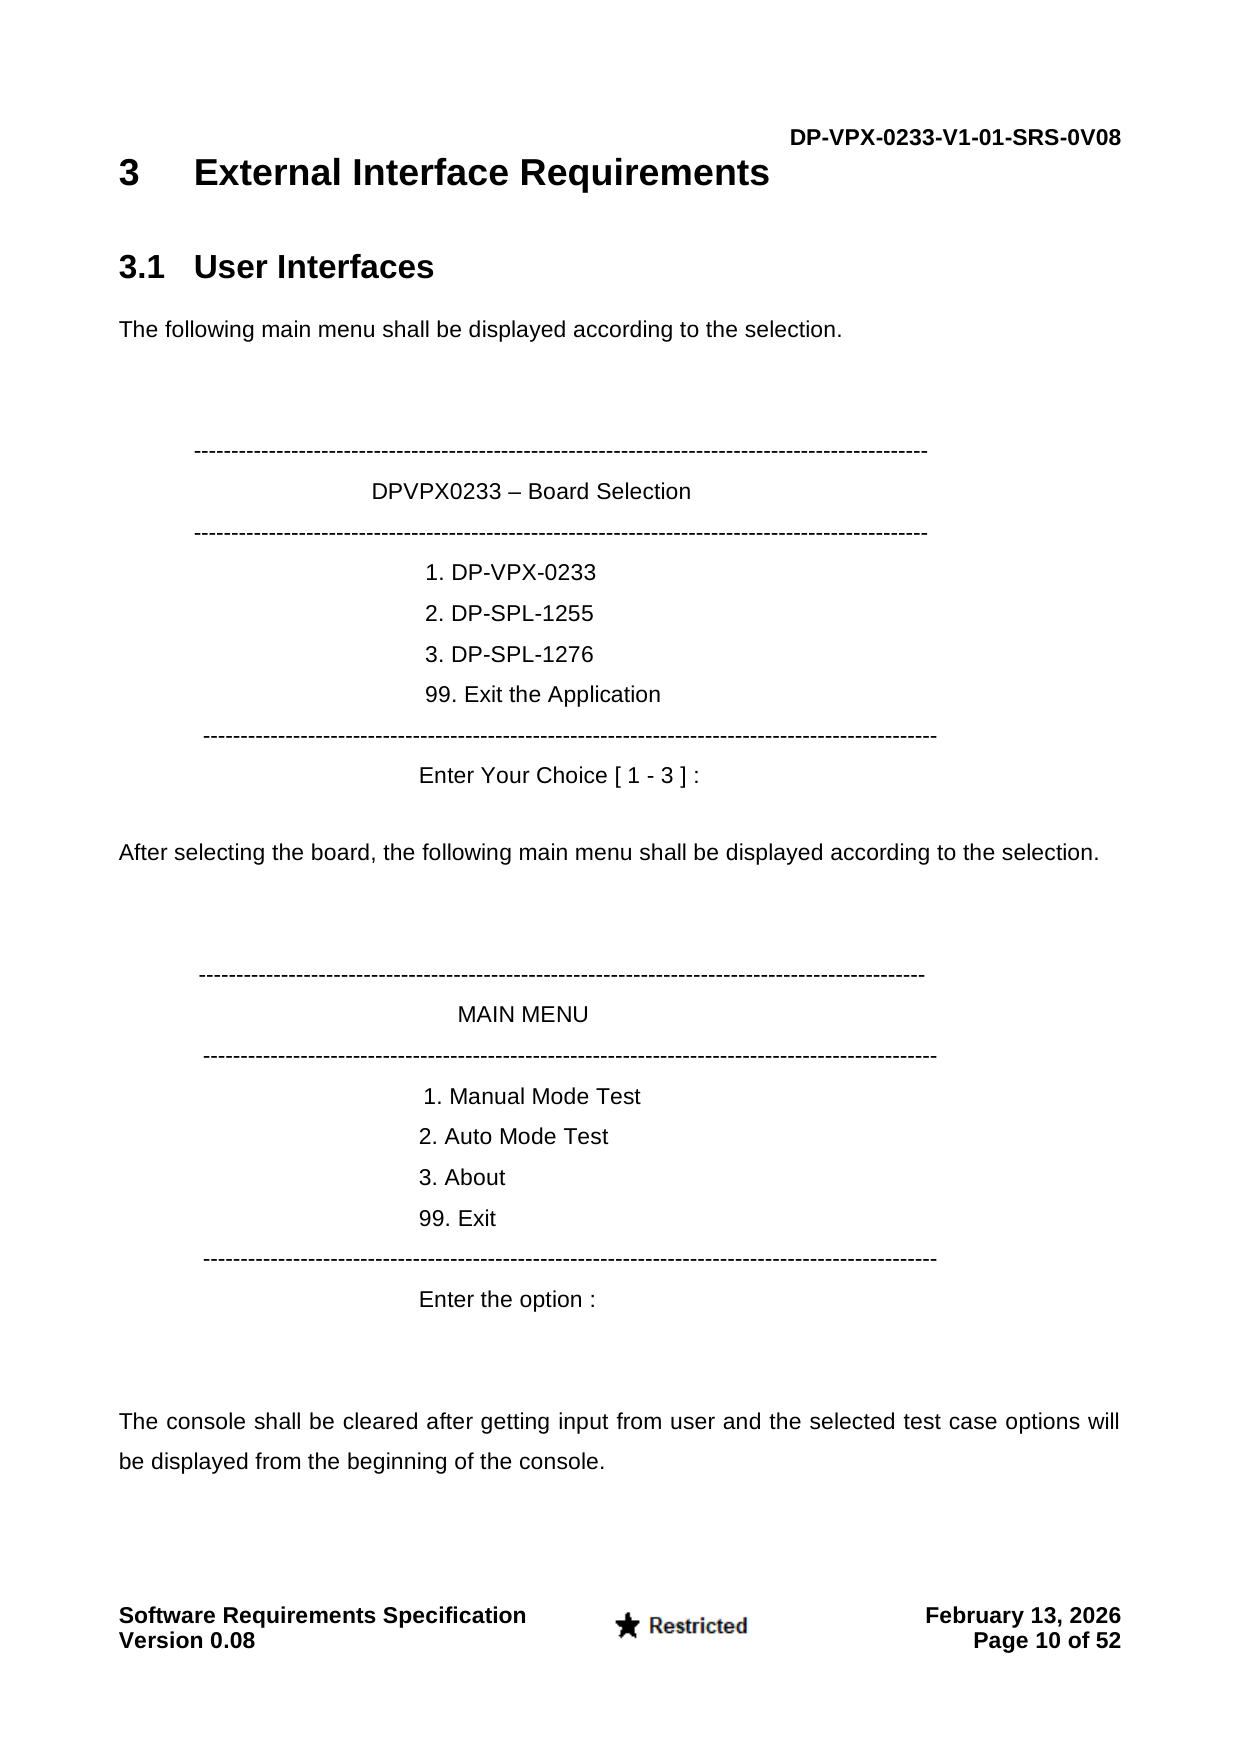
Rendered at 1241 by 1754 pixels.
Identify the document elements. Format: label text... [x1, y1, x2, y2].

text -------------------------------------------------------------------------------------------------- [118, 518, 1122, 545]
text The console shall be cleared after getting input from user and the selected test case options will be displayed from the beginning of the console. [118, 1407, 1122, 1475]
subtitle External Interface Requirements [118, 150, 1122, 193]
text -------------------------------------------------------------------------------------------------- [118, 1244, 1122, 1272]
text DPVPX0233 – Board Selection [118, 477, 1122, 504]
text ------------------------------------------------------------------------------------------------- [198, 960, 1122, 987]
subtitle User Interfaces [118, 247, 1122, 286]
text 1. Manual Mode Test [118, 1082, 1122, 1109]
text 1. DP-VPX-0233 [198, 559, 1122, 586]
text After selecting the board, the following main menu shall be displayed according to the selection. [118, 838, 1122, 865]
text The following main menu shall be displayed according to the selection. [118, 315, 1122, 342]
text 99. Exit [198, 1204, 1122, 1231]
picture [605, 1603, 761, 1648]
text -------------------------------------------------------------------------------------------------- [118, 1041, 1122, 1068]
text Enter Your Choice [ 1 - 3 ] : [118, 762, 1122, 789]
text -------------------------------------------------------------------------------------------------- [118, 721, 1122, 748]
text 99. Exit the Application [198, 681, 1122, 708]
text 3. About [198, 1163, 1122, 1190]
text 3. DP-SPL-1276 [198, 640, 1122, 667]
text Enter the option : [118, 1285, 1122, 1312]
text 2. DP-SPL-1255 [198, 599, 1122, 626]
text MAIN MENU [118, 1001, 1122, 1028]
text -------------------------------------------------------------------------------------------------- [118, 437, 1122, 464]
text 2. Auto Mode Test [198, 1123, 1122, 1150]
